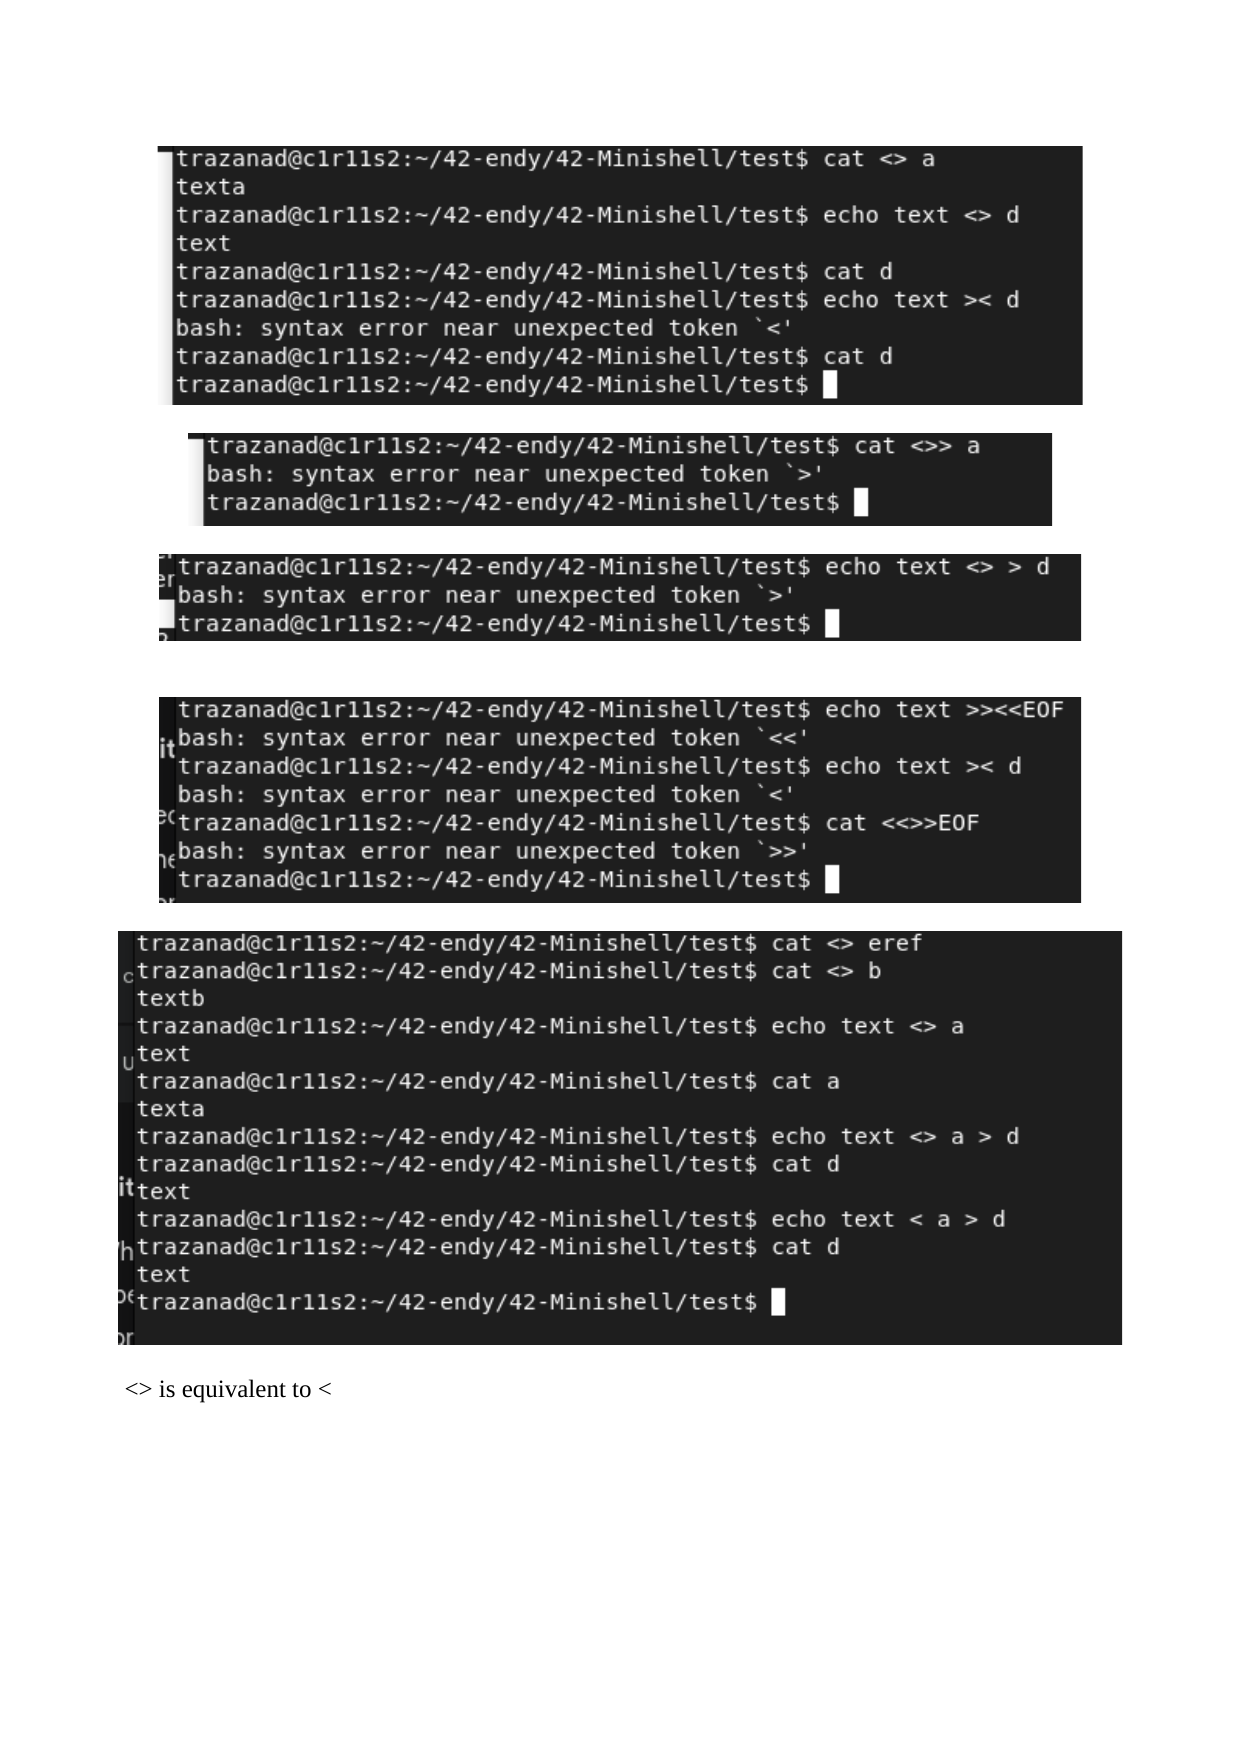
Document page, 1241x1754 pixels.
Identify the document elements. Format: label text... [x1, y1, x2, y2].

text <> is equivalent to < [118, 1374, 1122, 1402]
picture [157, 146, 1083, 405]
picture [118, 931, 1123, 1345]
picture [159, 697, 1082, 903]
picture [188, 433, 1053, 526]
picture [159, 554, 1082, 641]
